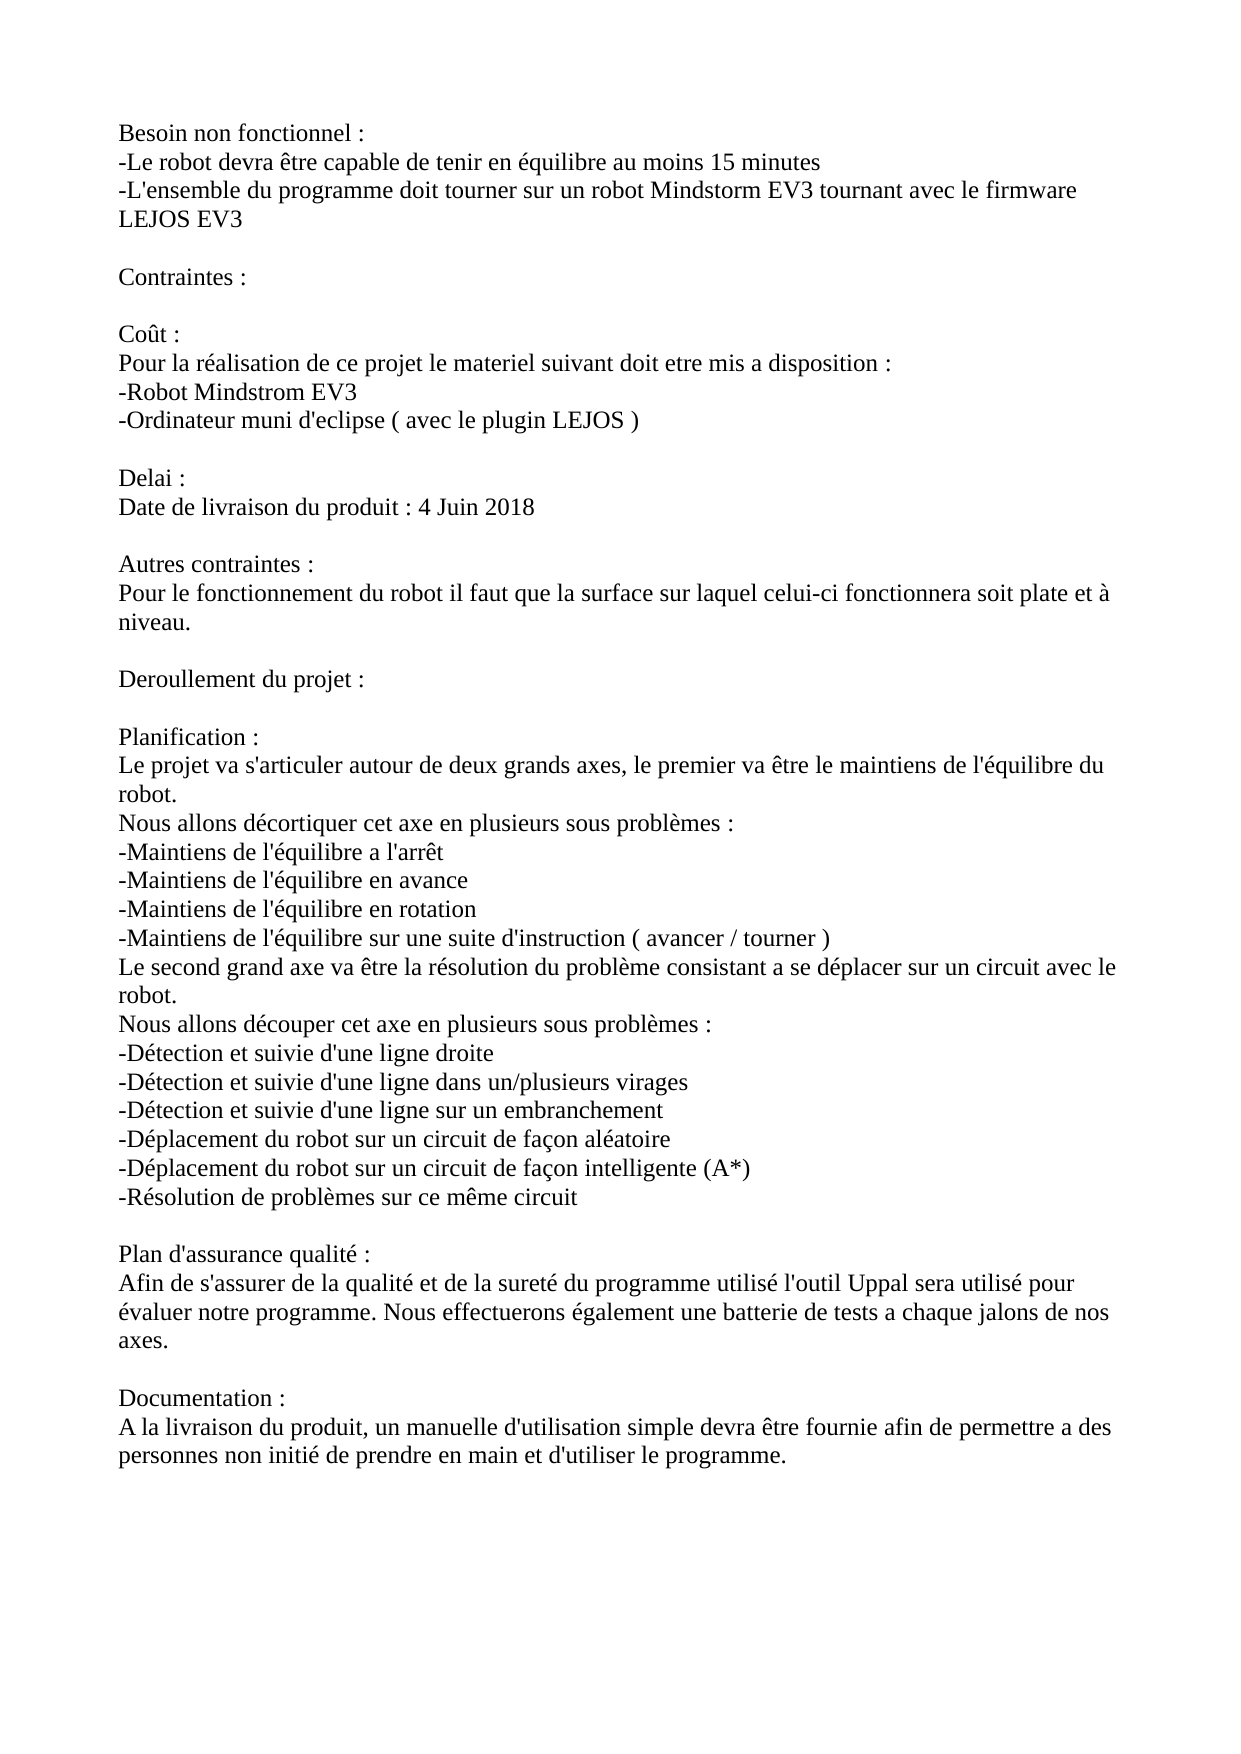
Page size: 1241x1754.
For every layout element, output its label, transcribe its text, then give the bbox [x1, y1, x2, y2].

text -Le robot devra être capable de tenir en équilibre au moins 15 minutes [118, 147, 1122, 176]
text Documentation : [118, 1383, 1122, 1412]
text Deroullement du projet : [118, 664, 1122, 693]
text Autres contraintes : [118, 549, 1122, 578]
text Le second grand axe va être la résolution du problème consistant a se déplacer sur un circuit avec le robot. [118, 952, 1122, 1009]
text A la livraison du produit, un manuelle d'utilisation simple devra être fournie afin de permettre a des personnes non initié de prendre en main et d'utiliser le programme. [118, 1412, 1122, 1469]
text -L'ensemble du programme doit tourner sur un robot Mindstorm EV3 tournant avec le firmware LEJOS EV3 [118, 176, 1122, 233]
text -Détection et suivie d'une ligne dans un/plusieurs virages [118, 1067, 1122, 1096]
text Nous allons décortiquer cet axe en plusieurs sous problèmes : [118, 808, 1122, 837]
text -Détection et suivie d'une ligne sur un embranchement [118, 1096, 1122, 1124]
text -Résolution de problèmes sur ce même circuit [118, 1182, 1122, 1211]
text -Ordinateur muni d'eclipse ( avec le plugin LEJOS ) [118, 406, 1122, 434]
text -Maintiens de l'équilibre sur une suite d'instruction ( avancer / tourner ) [118, 923, 1122, 952]
text Nous allons découper cet axe en plusieurs sous problèmes : [118, 1009, 1122, 1038]
text Pour le fonctionnement du robot il faut que la surface sur laquel celui-ci fonctionnera soit plate et à niveau. [118, 578, 1122, 636]
text -Maintiens de l'équilibre en avance [118, 866, 1122, 894]
text Date de livraison du produit : 4 Juin 2018 [118, 492, 1122, 521]
text Delai : [118, 463, 1122, 492]
text -Maintiens de l'équilibre a l'arrêt [118, 837, 1122, 866]
text -Robot Mindstrom EV3 [118, 377, 1122, 406]
text -Déplacement du robot sur un circuit de façon aléatoire [118, 1124, 1122, 1153]
text Afin de s'assurer de la qualité et de la sureté du programme utilisé l'outil Uppal sera utilisé pour évaluer notre programme. Nous effectuerons également une batterie de tests a chaque jalons de nos axes. [118, 1268, 1122, 1354]
text Coût : [118, 319, 1122, 348]
text Contraintes : [118, 262, 1122, 291]
text -Déplacement du robot sur un circuit de façon intelligente (A*) [118, 1153, 1122, 1182]
text -Détection et suivie d'une ligne droite [118, 1038, 1122, 1067]
text Plan d'assurance qualité : [118, 1239, 1122, 1268]
text Besoin non fonctionnel : [118, 118, 1122, 147]
text -Maintiens de l'équilibre en rotation [118, 894, 1122, 923]
text Pour la réalisation de ce projet le materiel suivant doit etre mis a disposition : [118, 348, 1122, 377]
text Planification : [118, 722, 1122, 751]
text Le projet va s'articuler autour de deux grands axes, le premier va être le maintiens de l'équilibre du robot. [118, 751, 1122, 808]
